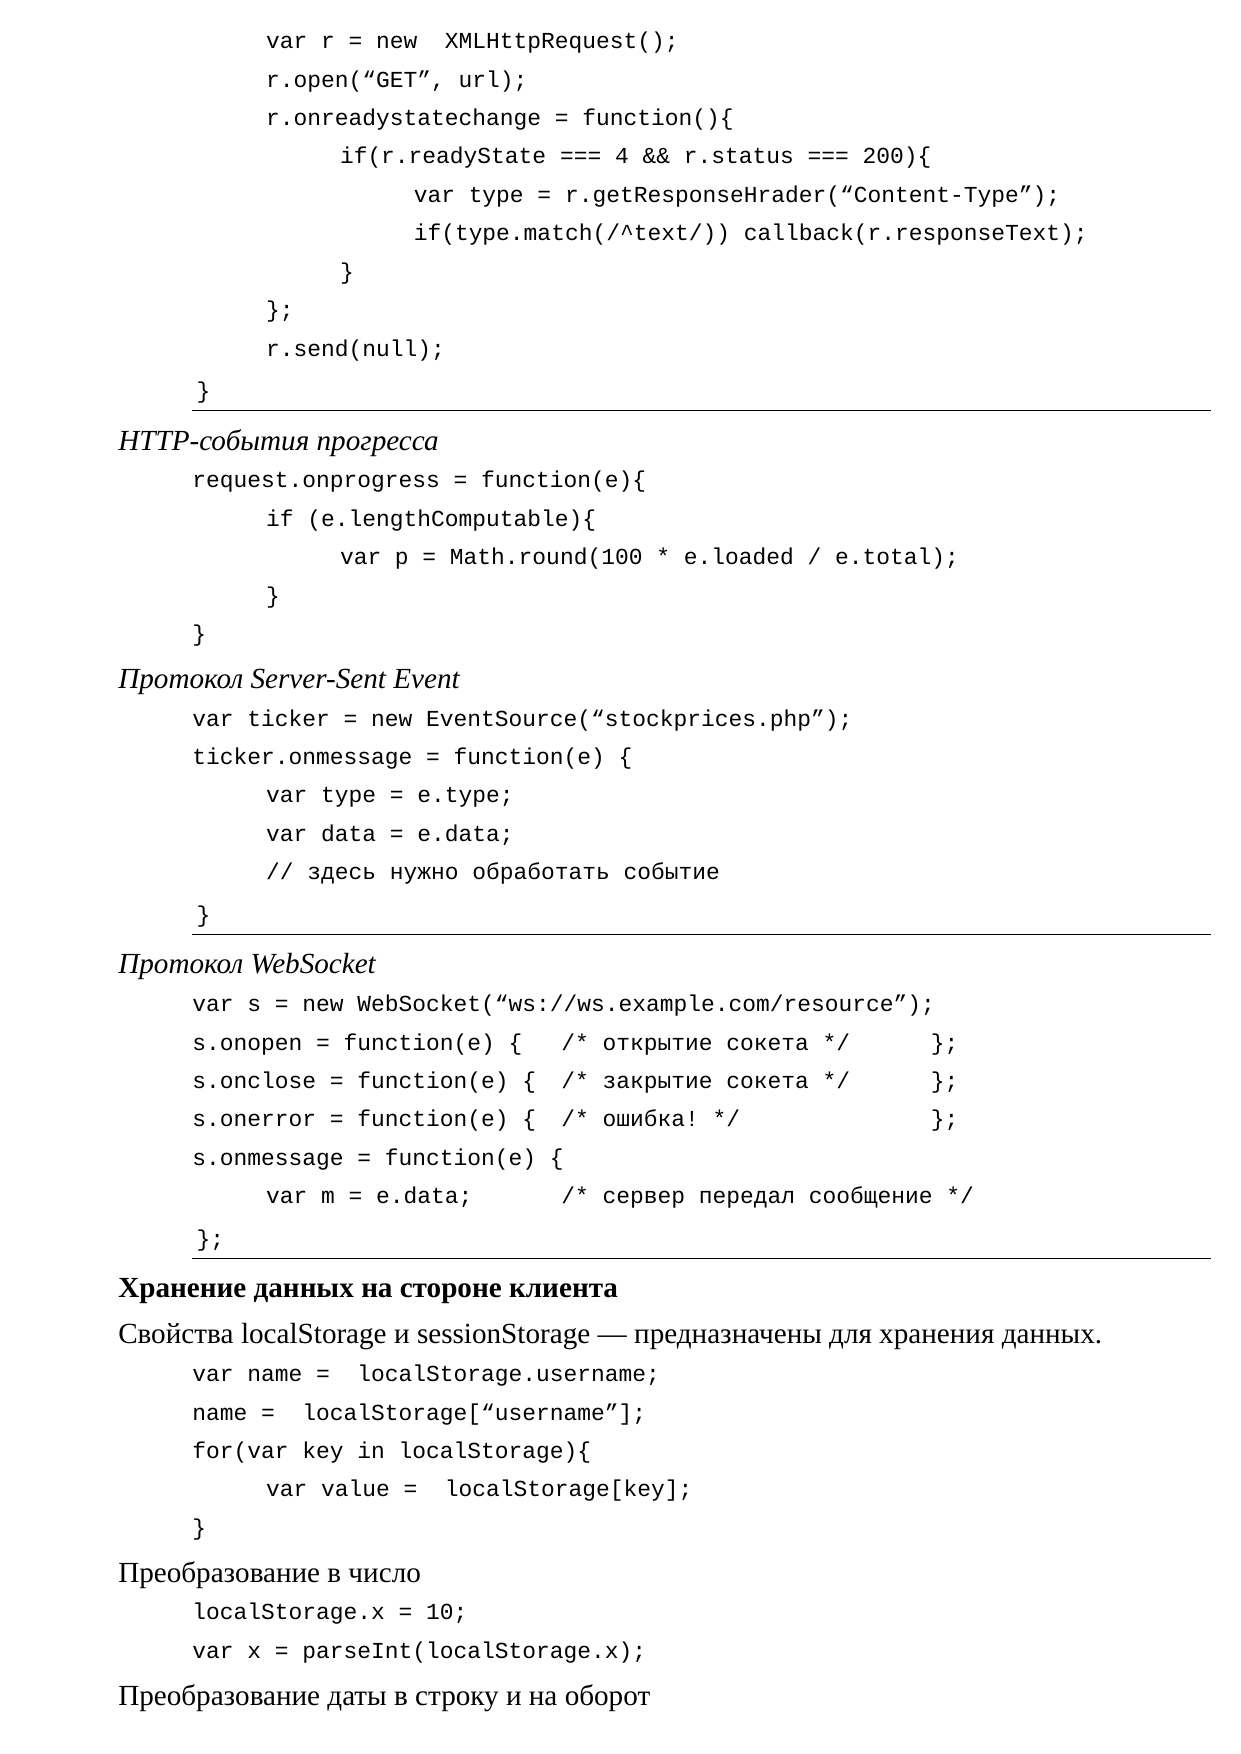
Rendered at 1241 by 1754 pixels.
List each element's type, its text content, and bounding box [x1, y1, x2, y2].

text var ticker = new EventSource(“stockprices.php”); [192, 707, 1211, 733]
text var x = parseInt(localStorage.x); [192, 1639, 1211, 1665]
text var type = e.type; [192, 784, 1211, 810]
text var r = new XMLHttpRequest(); [192, 29, 1211, 55]
text if(type.match(/^text/)) callback(r.responseText); [192, 222, 1211, 248]
text s.onclose = function(e) { /* закрытие сокета */ }; [192, 1069, 1211, 1095]
text Преобразование в число [118, 1555, 1211, 1588]
text ticker.onmessage = function(e) { [192, 745, 1211, 771]
text s.onerror = function(e) { /* ошибка! */ }; [192, 1108, 1211, 1134]
text } [192, 622, 1211, 648]
text if(r.readyState === 4 && r.status === 200){ [192, 145, 1211, 171]
text var s = new WebSocket(“ws://ws.example.com/resource”); [192, 992, 1211, 1018]
text request.onprogress = function(e){ [192, 469, 1211, 495]
text var value = localStorage[key]; [192, 1478, 1211, 1504]
text r.send(null); [192, 337, 1211, 363]
text if (e.lengthComputable){ [192, 507, 1211, 533]
text }; [192, 298, 1211, 324]
text // здесь нужно обработать событие [192, 861, 1211, 887]
text r.onreadystatechange = function(){ [192, 106, 1211, 132]
text Хранение данных на стороне клиента [118, 1270, 1211, 1304]
text } [192, 375, 1211, 410]
text var name = localStorage.username; [192, 1362, 1211, 1388]
text } [192, 584, 1211, 610]
text } [192, 260, 1211, 286]
text var data = e.data; [192, 822, 1211, 848]
text var m = e.data; /* сервер передал сообщение */ [192, 1185, 1211, 1211]
text Свойства localStorage и sessionStorage — предназначены для хранения данных. [118, 1316, 1211, 1350]
text } [192, 899, 1211, 934]
text var type = r.getResponseHrader(“Content-Type”); [192, 183, 1211, 209]
text Протокол WebSocket [118, 946, 1211, 980]
text Преобразование даты в строку и на оборот [118, 1678, 1211, 1711]
text var p = Math.round(100 * e.loaded / e.total); [192, 546, 1211, 572]
text name = localStorage[“username”]; [192, 1401, 1211, 1427]
text }; [192, 1223, 1211, 1258]
text localStorage.x = 10; [192, 1601, 1211, 1627]
text HTTP-события прогресса [118, 423, 1211, 456]
text r.open(“GET”, url); [192, 68, 1211, 94]
text for(var key in localStorage){ [192, 1439, 1211, 1465]
text Протокол Server-Sent Event [118, 661, 1211, 694]
text } [192, 1516, 1211, 1542]
text s.onopen = function(e) { /* открытие сокета */ }; [192, 1031, 1211, 1057]
text s.onmessage = function(e) { [192, 1146, 1211, 1172]
